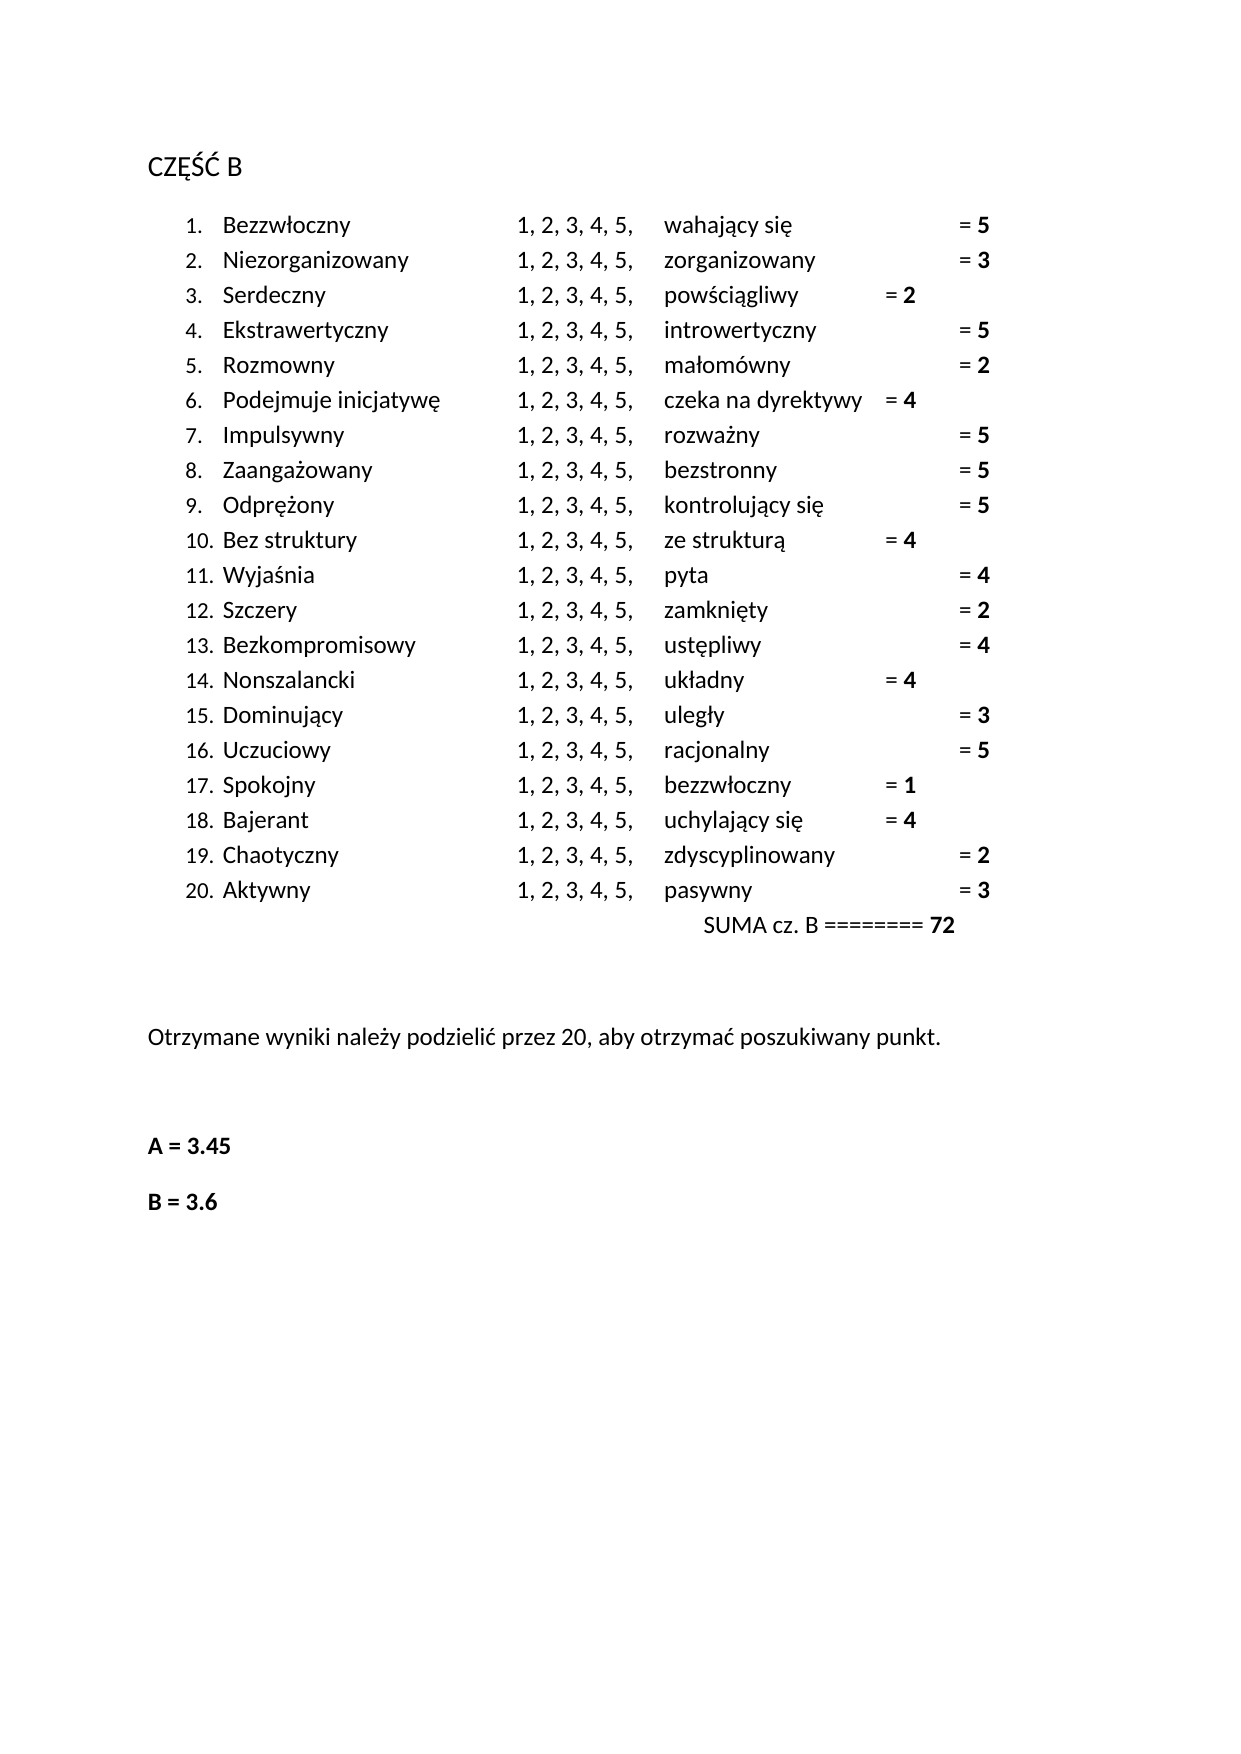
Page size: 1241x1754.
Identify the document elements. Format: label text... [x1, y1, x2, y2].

list Uczuciowy 1, 2, 3, 4, 5, racjonalny = 5 [185, 734, 1093, 765]
text B = 3.6 [148, 1186, 1093, 1216]
list Bezkompromisowy 1, 2, 3, 4, 5, ustępliwy = 4 [185, 629, 1093, 660]
list Impulsywny 1, 2, 3, 4, 5, rozważny = 5 [185, 419, 1093, 450]
list Ekstrawertyczny 1, 2, 3, 4, 5, introwertyczny = 5 [185, 314, 1093, 345]
list Spokojny 1, 2, 3, 4, 5, bezzwłoczny = 1 [185, 769, 1093, 800]
list Bajerant 1, 2, 3, 4, 5, uchylający się = 4 [185, 804, 1093, 835]
list Bezzwłoczny 1, 2, 3, 4, 5, wahający się = 5 [185, 209, 1093, 240]
list Serdeczny 1, 2, 3, 4, 5, powściągliwy = 2 [185, 279, 1093, 310]
text Otrzymane wyniki należy podzielić przez 20, aby otrzymać poszukiwany punkt. [148, 1021, 1093, 1052]
list Bez struktury 1, 2, 3, 4, 5, ze strukturą = 4 [185, 524, 1093, 555]
text A = 3.45 [148, 1130, 1093, 1160]
list Rozmowny 1, 2, 3, 4, 5, małomówny = 2 [185, 349, 1093, 380]
list Szczery 1, 2, 3, 4, 5, zamknięty = 2 [185, 594, 1093, 625]
list Aktywny 1, 2, 3, 4, 5, pasywny = 3 [185, 874, 1093, 905]
list Dominujący 1, 2, 3, 4, 5, uległy = 3 [185, 699, 1093, 730]
list Podejmuje inicjatywę 1, 2, 3, 4, 5, czeka na dyrektywy = 4 [185, 384, 1093, 415]
list Wyjaśnia 1, 2, 3, 4, 5, pyta = 4 [185, 559, 1093, 590]
list Zaangażowany 1, 2, 3, 4, 5, bezstronny = 5 [185, 454, 1093, 485]
list Odprężony 1, 2, 3, 4, 5, kontrolujący się = 5 [185, 489, 1093, 520]
list Niezorganizowany 1, 2, 3, 4, 5, zorganizowany = 3 [185, 244, 1093, 275]
list SUMA cz. B ======== 72 [223, 909, 1093, 940]
text CZĘŚĆ B [148, 148, 1093, 183]
list Nonszalancki 1, 2, 3, 4, 5, układny = 4 [185, 664, 1093, 695]
list Chaotyczny 1, 2, 3, 4, 5, zdyscyplinowany = 2 [185, 839, 1093, 870]
